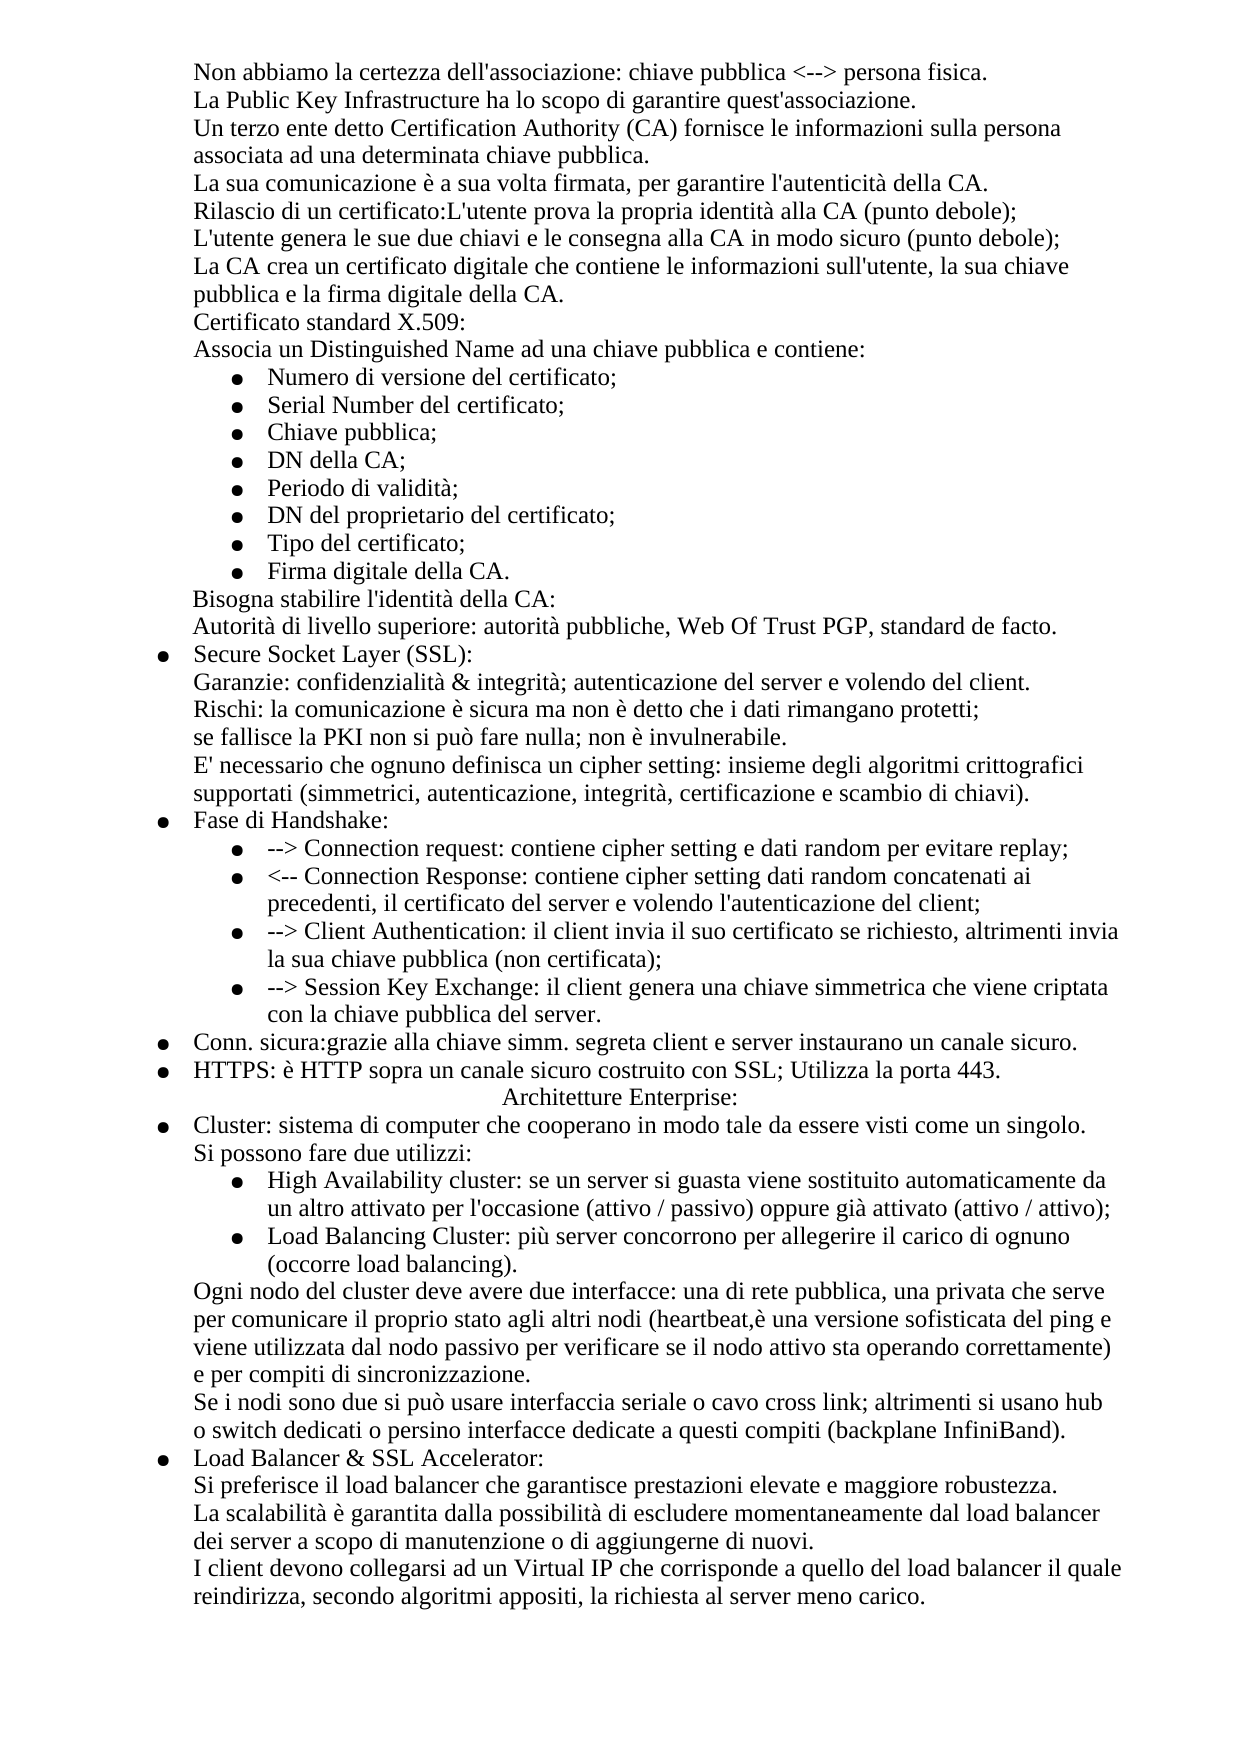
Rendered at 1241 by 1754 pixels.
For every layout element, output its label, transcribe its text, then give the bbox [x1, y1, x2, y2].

list <-- Connection Response: contiene cipher setting dati random concatenati ai precedenti, il certificato del server e volendo l'autenticazione del client; [229, 862, 1122, 917]
list Fase di Handshake: [156, 806, 1122, 834]
list Load Balancing Cluster: più server concorrono per allegerire il carico di ognuno (occorre load balancing). [229, 1222, 1122, 1277]
list Conn. sicura:grazie alla chiave simm. segreta client e server instaurano un canale sicuro. [156, 1028, 1122, 1056]
list Un terzo ente detto Certification Authority (CA) fornisce le informazioni sulla persona associata ad una determinata chiave pubblica. [156, 114, 1122, 169]
list Chiave pubblica; [229, 418, 1122, 446]
list se fallisce la PKI non si può fare nulla; non è invulnerabile. [156, 723, 1122, 751]
list Si possono fare due utilizzi: [156, 1139, 1122, 1167]
list La Public Key Infrastructure ha lo scopo di garantire quest'associazione. [156, 86, 1122, 114]
list Garanzie: confidenzialità & integrità; autenticazione del server e volendo del client. [156, 668, 1122, 696]
list DN della CA; [229, 446, 1122, 474]
list --> Connection request: contiene cipher setting e dati random per evitare replay; [229, 834, 1122, 862]
list HTTPS: è HTTP sopra un canale sicuro costruito con SSL; Utilizza la porta 443. [156, 1056, 1122, 1083]
list DN del proprietario del certificato; [229, 502, 1122, 529]
list La scalabilità è garantita dalla possibilità di escludere momentaneamente dal load balancer dei server a scopo di manutenzione o di aggiungerne di nuovi. [156, 1499, 1122, 1554]
list Secure Socket Layer (SSL): [156, 640, 1122, 668]
list Numero di versione del certificato; [229, 363, 1122, 391]
list L'utente genera le sue due chiavi e le consegna alla CA in modo sicuro (punto debole); [156, 224, 1122, 252]
list --> Session Key Exchange: il client genera una chiave simmetrica che viene criptata con la chiave pubblica del server. [229, 973, 1122, 1028]
list Firma digitale della CA. [229, 557, 1122, 585]
list La CA crea un certificato digitale che contiene le informazioni sull'utente, la sua chiave pubblica e la firma digitale della CA. [156, 252, 1122, 308]
list Non abbiamo la certezza dell'associazione: chiave pubblica <--> persona fisica. [156, 58, 1122, 86]
list Rischi: la comunicazione è sicura ma non è detto che i dati rimangano protetti; [156, 696, 1122, 723]
list E' necessario che ognuno definisca un cipher setting: insieme degli algoritmi crittografici supportati (simmetrici, autenticazione, integrità, certificazione e scambio di chiavi). [156, 751, 1122, 806]
text Autorità di livello superiore: autorità pubbliche, Web Of Trust PGP, standard de facto. [192, 612, 1122, 640]
list Ogni nodo del cluster deve avere due interfacce: una di rete pubblica, una privata che serve per comunicare il proprio stato agli altri nodi (heartbeat,è una versione sofisticata del ping e viene utilizzata dal nodo passivo per verificare se il nodo attivo sta operando correttamente) e per compiti di sincronizzazione. [156, 1277, 1122, 1388]
list Load Balancer & SSL Accelerator: [156, 1444, 1122, 1471]
text Bisogna stabilire l'identità della CA: [192, 585, 1122, 612]
list Serial Number del certificato; [229, 391, 1122, 418]
list Cluster: sistema di computer che cooperano in modo tale da essere visti come un singolo. [156, 1111, 1122, 1139]
text Architetture Enterprise: [118, 1083, 1122, 1111]
list I client devono collegarsi ad un Virtual IP che corrisponde a quello del load balancer il quale reindirizza, secondo algoritmi appositi, la richiesta al server meno carico. [156, 1554, 1122, 1610]
list Si preferisce il load balancer che garantisce prestazioni elevate e maggiore robustezza. [156, 1471, 1122, 1499]
list Certificato standard X.509: [156, 308, 1122, 335]
list --> Client Authentication: il client invia il suo certificato se richiesto, altrimenti invia la sua chiave pubblica (non certificata); [229, 917, 1122, 973]
list Rilascio di un certificato:L'utente prova la propria identità alla CA (punto debole); [156, 197, 1122, 224]
list Se i nodi sono due si può usare interfaccia seriale o cavo cross link; altrimenti si usano hub o switch dedicati o persino interfacce dedicate a questi compiti (backplane InfiniBand). [156, 1388, 1122, 1444]
list La sua comunicazione è a sua volta firmata, per garantire l'autenticità della CA. [156, 169, 1122, 197]
list High Availability cluster: se un server si guasta viene sostituito automaticamente da un altro attivato per l'occasione (attivo / passivo) oppure già attivato (attivo / attivo); [229, 1167, 1122, 1222]
list Associa un Distinguished Name ad una chiave pubblica e contiene: [156, 335, 1122, 363]
list Tipo del certificato; [229, 529, 1122, 557]
list Periodo di validità; [229, 474, 1122, 502]
